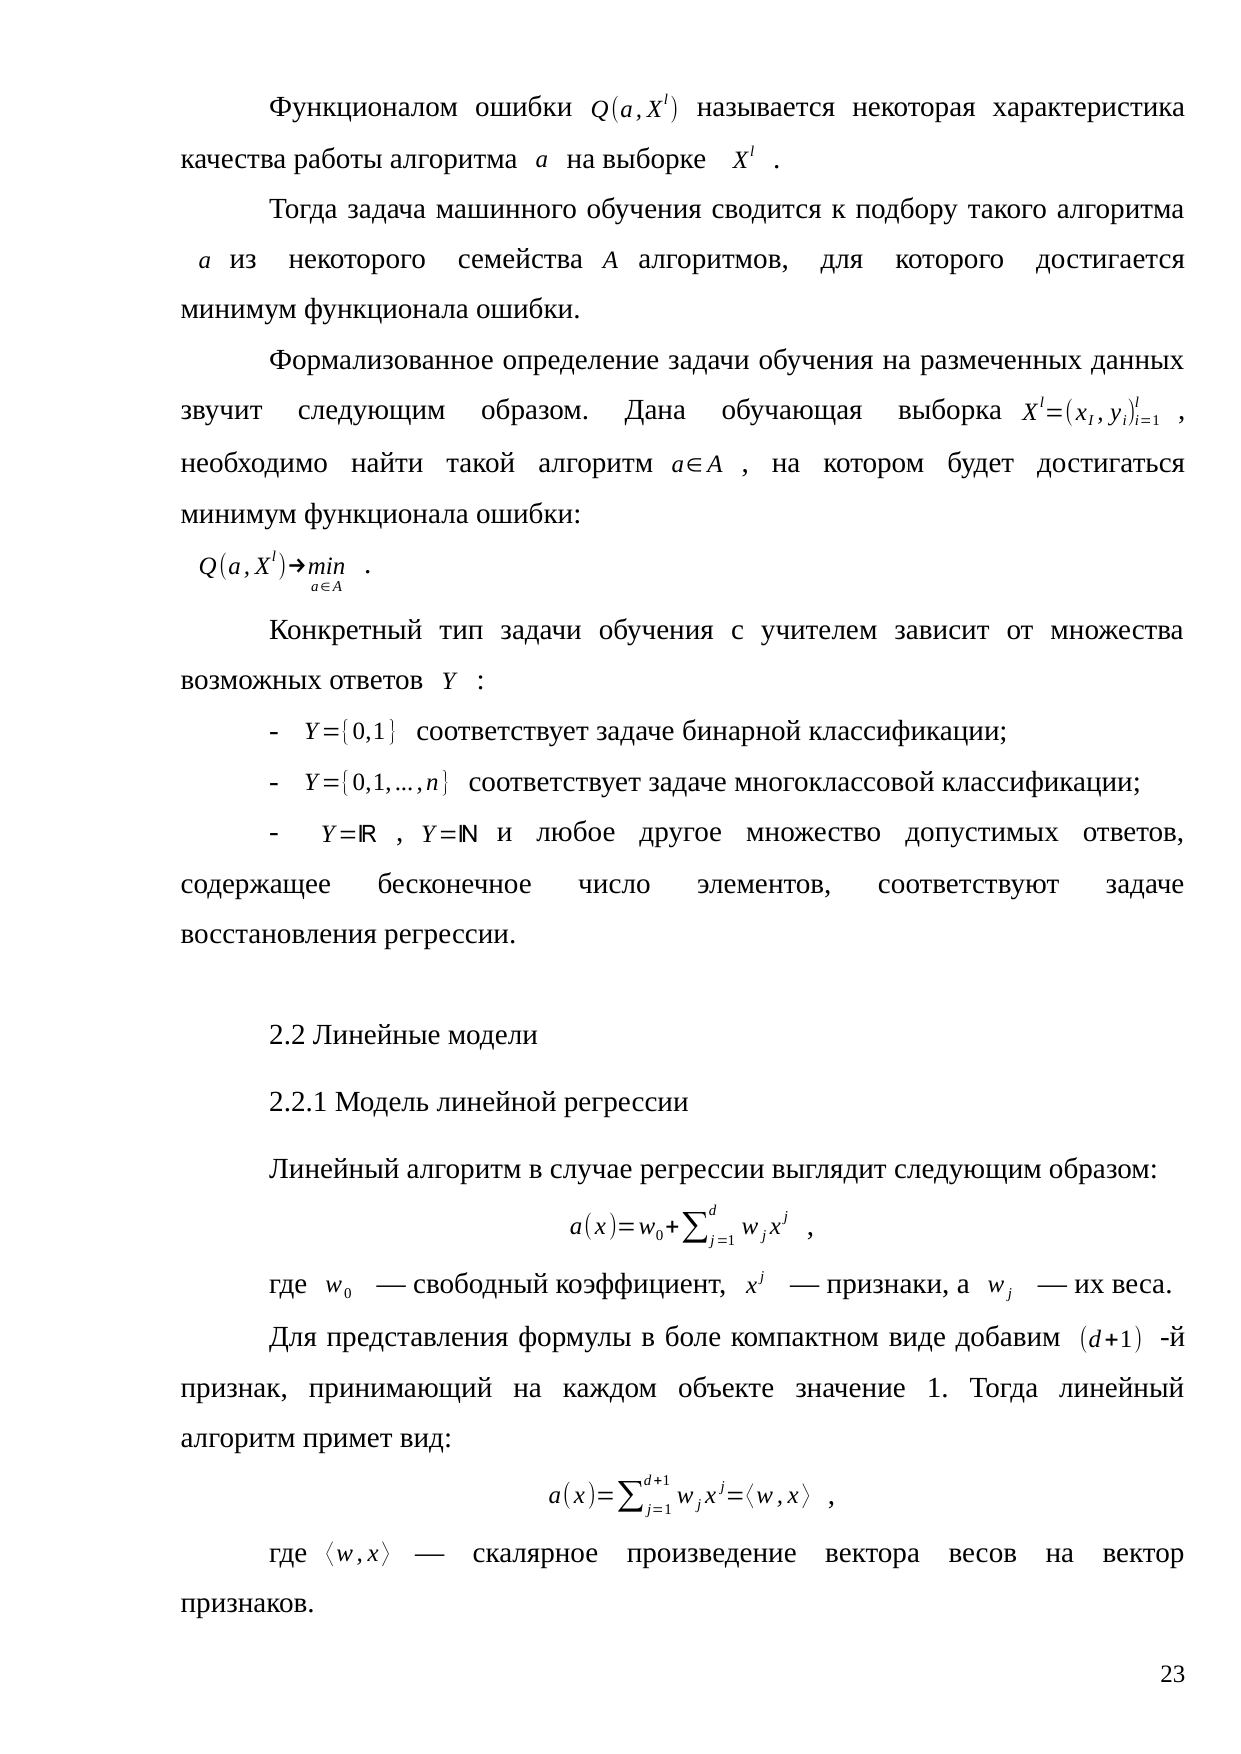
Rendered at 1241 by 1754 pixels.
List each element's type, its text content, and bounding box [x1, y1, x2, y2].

text где — свободный коэффициент, — признаки, а — их веса. [180, 1266, 1185, 1302]
text Для представления формулы в боле компактном виде добавим-й признак, принимающий на каждом объекте значение 1. Тогда линейный алгоритм примет вид: [180, 1319, 1185, 1454]
text , [180, 1202, 1185, 1249]
text Формализованное определение задачи обучения на размеченных данных звучит следующим образом. Дана обучающая выборка, необходимо найти такой алгоритм, на котором будет достигаться минимум функционала ошибки: [180, 342, 1185, 529]
text - ,и любое другое множество допустимых ответов, содержащее бесконечное число элементов, соответствуют задаче восстановления регрессии. [180, 814, 1185, 950]
text . [180, 546, 1185, 595]
text 2.2.1 Модель линейной регрессии [180, 1084, 1185, 1118]
text - соответствует задаче бинарной классификации; [180, 713, 1185, 747]
text где — скалярное произведение вектора весов на вектор признаков. [180, 1535, 1185, 1619]
text - соответствует задаче многоклассовой классификации; [180, 764, 1185, 798]
text Тогда задача машинного обучения сводится к подбору такого алгоритмаиз некоторого семействаалгоритмов, для которого достигается минимум функционала ошибки. [180, 191, 1185, 325]
text , [180, 1471, 1185, 1518]
text Линейный алгоритм в случае регрессии выглядит следующим образом: [180, 1151, 1185, 1185]
text Конкретный тип задачи обучения с учителем зависит от множества возможных ответов: [180, 612, 1185, 696]
text Функционалом ошибкиназывается некоторая характеристика качества работы алгоритмана выборке . [180, 89, 1185, 174]
text 2.2 Линейные модели [180, 1017, 1185, 1051]
